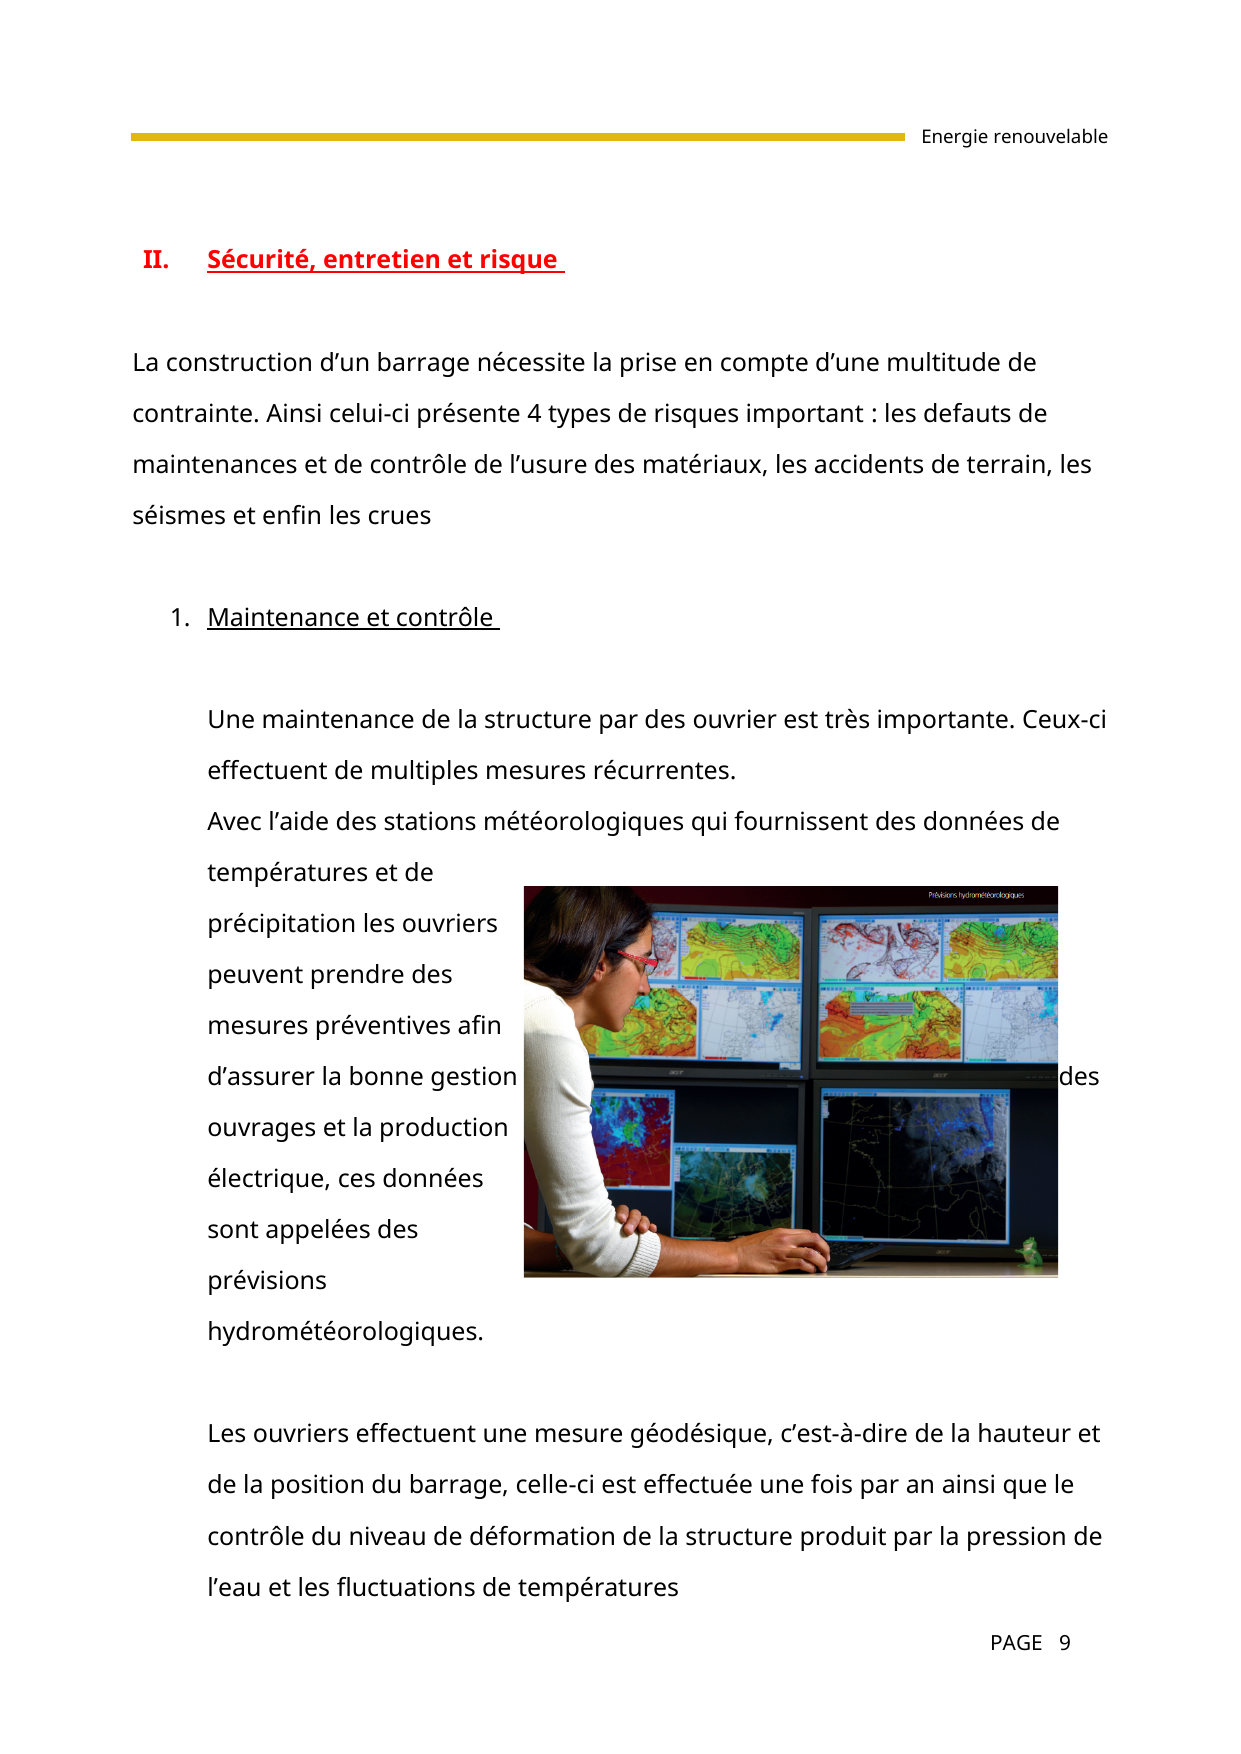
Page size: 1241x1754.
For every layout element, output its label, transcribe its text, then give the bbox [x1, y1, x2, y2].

list Sécurité, entretien et risque [169, 242, 1108, 276]
list Une maintenance de la structure par des ouvrier est très importante. Ceux-ci effectuent de multiples mesures récurrentes. [207, 701, 1108, 787]
list Avec l’aide des stations météorologiques qui fournissent des données de températures et de précipitation les ouvriers peuvent prendre des mesures préventives afin d’assurer la bonne gestion des ouvrages et la production électrique, ces données sont appelées des prévisions hydrométéorologiques. [207, 803, 1108, 1348]
list Les ouvriers effectuent une mesure géodésique, c’est-à-dire de la hauteur et de la position du barrage, celle-ci est effectuée une fois par an ainsi que le contrôle du niveau de déformation de la structure produit par la pression de l’eau et les fluctuations de températures [207, 1416, 1108, 1603]
list Maintenance et contrôle [169, 599, 1108, 633]
picture [523, 886, 1059, 1278]
text La construction d’un barrage nécessite la prise en compte d’une multitude de contrainte. Ainsi celui-ci présente 4 types de risques important : les defauts de maintenances et de contrôle de l’usure des matériaux, les accidents de terrain, les séismes et enfin les crues [132, 344, 1108, 531]
